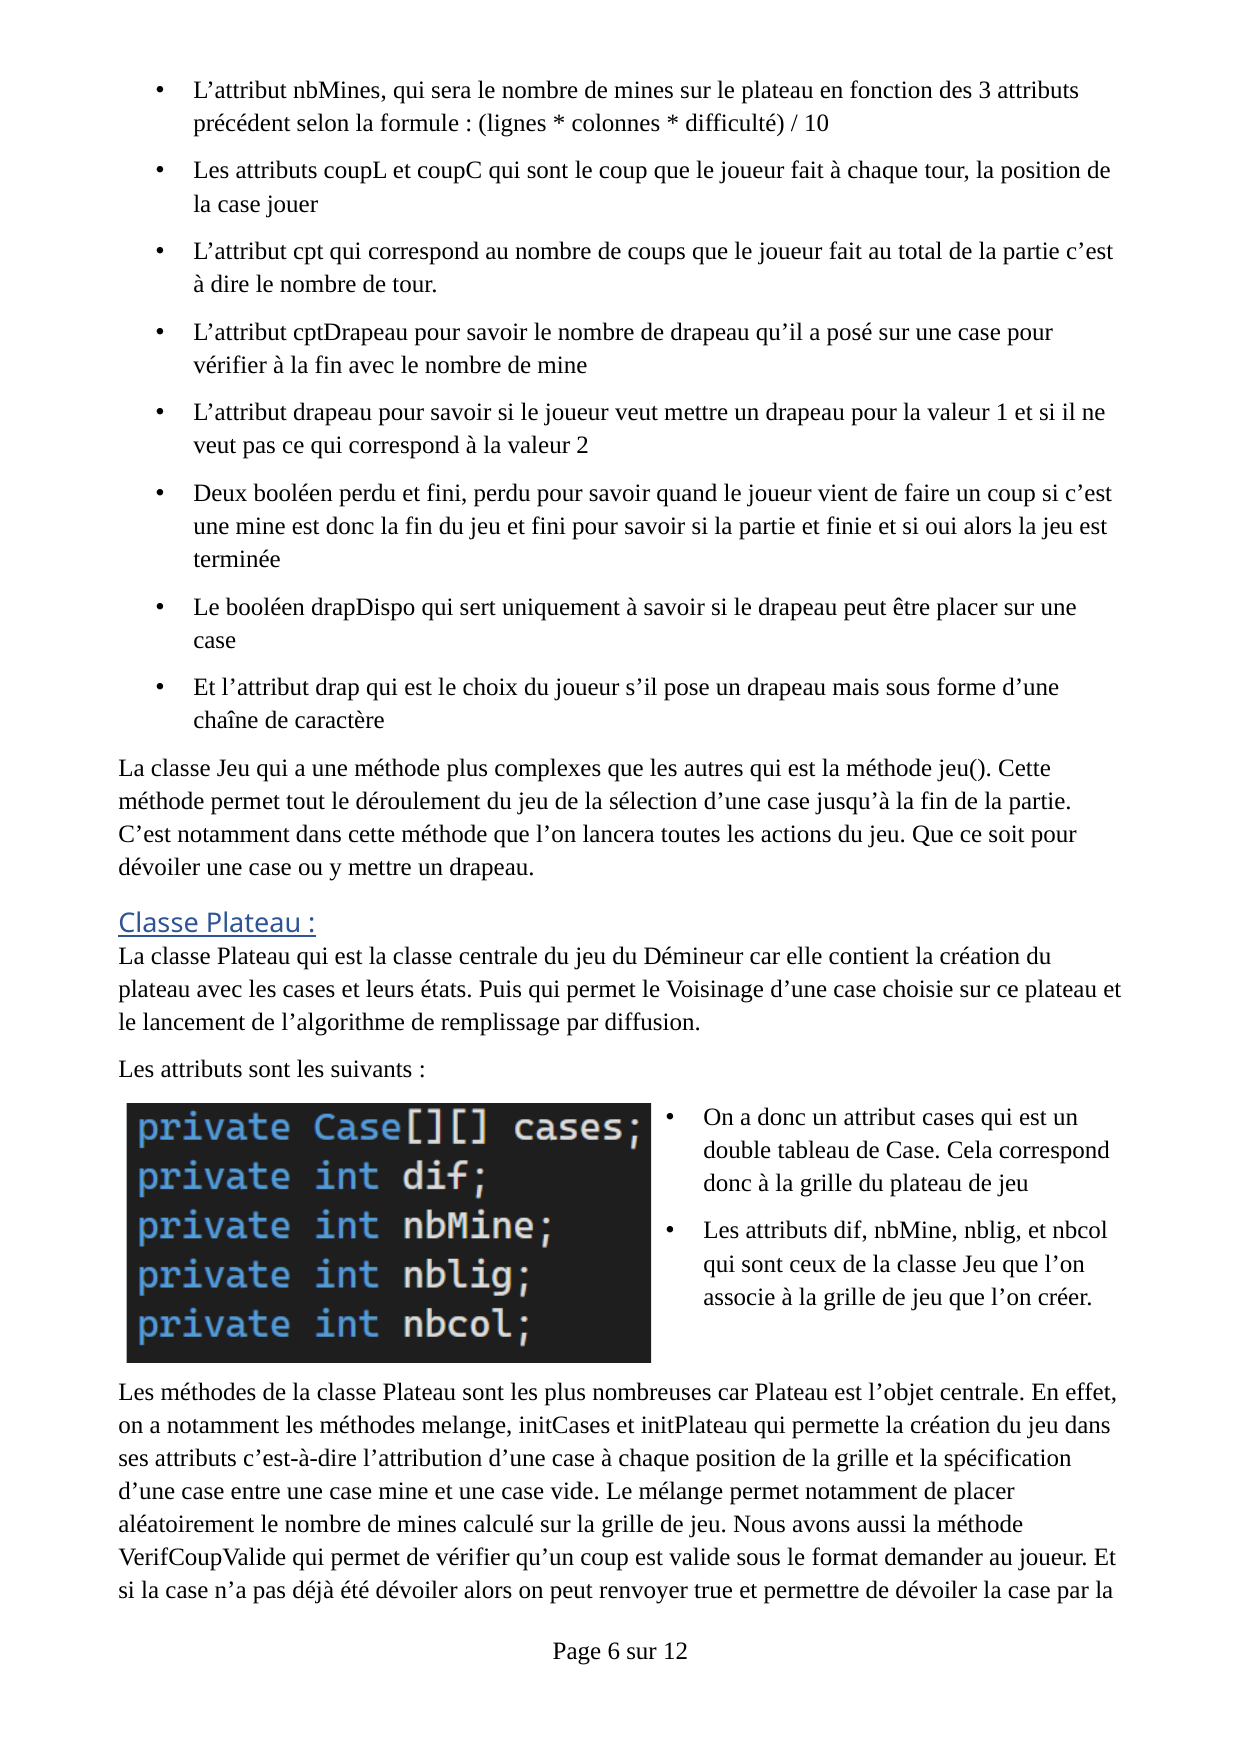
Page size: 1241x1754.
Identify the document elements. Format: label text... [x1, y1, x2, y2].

subtitle Classe Plateau : [118, 904, 1122, 941]
list Les attributs coupL et coupC qui sont le coup que le joueur fait à chaque tour, la position de la case jouer [156, 156, 1122, 217]
list Le booléen drapDispo qui sert uniquement à savoir si le drapeau peut être placer sur une case [156, 592, 1122, 653]
list Les attributs dif, nbMine, nblig, et nbcol qui sont ceux de la classe Jeu que l’on associe à la grille de jeu que l’on créer. [666, 1216, 1122, 1310]
list L’attribut drapeau pour savoir si le joueur veut mettre un drapeau pour la valeur 1 et si il ne veut pas ce qui correspond à la valeur 2 [156, 397, 1122, 459]
list Deux booléen perdu et fini, perdu pour savoir quand le joueur vient de faire un coup si c’est une mine est donc la fin du jeu et fini pour savoir si la partie et finie et si oui alors la jeu est terminée [156, 478, 1122, 573]
list Et l’attribut drap qui est le choix du joueur s’il pose un drapeau mais sous forme d’une chaîne de caractère [156, 672, 1122, 734]
list L’attribut nbMines, qui sera le nombre de mines sur le plateau en fonction des 3 attributs précédent selon la formule : (lignes * colonnes * difficulté) / 10 [156, 75, 1122, 137]
text La classe Jeu qui a une méthode plus complexes que les autres qui est la méthode jeu(). Cette méthode permet tout le déroulement du jeu de la sélection d’une case jusqu’à la fin de la partie. C’est notamment dans cette méthode que l’on lancera toutes les actions du jeu. Que ce soit pour dévoiler une case ou y mettre un drapeau. [118, 753, 1122, 881]
text La classe Plateau qui est la classe centrale du jeu du Démineur car elle contient la création du plateau avec les cases et leurs états. Puis qui permet le Voisinage d’une case choisie sur ce plateau et le lancement de l’algorithme de remplissage par diffusion. [118, 941, 1122, 1036]
list L’attribut cptDrapeau pour savoir le nombre de drapeau qu’il a posé sur une case pour vérifier à la fin avec le nombre de mine [156, 317, 1122, 379]
text Les méthodes de la classe Plateau sont les plus nombreuses car Plateau est l’objet centrale. En effet, on a notamment les méthodes melange, initCases et initPlateau qui permette la création du jeu dans ses attributs c’est-à-dire l’attribution d’une case à chaque position de la grille et la spécification d’une case entre une case mine et une case vide. Le mélange permet notamment de placer aléatoirement le nombre de mines calculé sur la grille de jeu. Nous avons aussi la méthode VerifCoupValide qui permet de vérifier qu’un coup est valide sous le format demander au joueur. Et si la case n’a pas déjà été dévoiler alors on peut renvoyer true et permettre de dévoiler la case par la [118, 1377, 1122, 1604]
list L’attribut cpt qui correspond au nombre de coups que le joueur fait au total de la partie c’est à dire le nombre de tour. [156, 236, 1122, 298]
text Les attributs sont les suivants : [118, 1054, 1122, 1083]
list On a donc un attribut cases qui est un double tableau de Case. Cela correspond donc à la grille du plateau de jeu [666, 1102, 1122, 1197]
